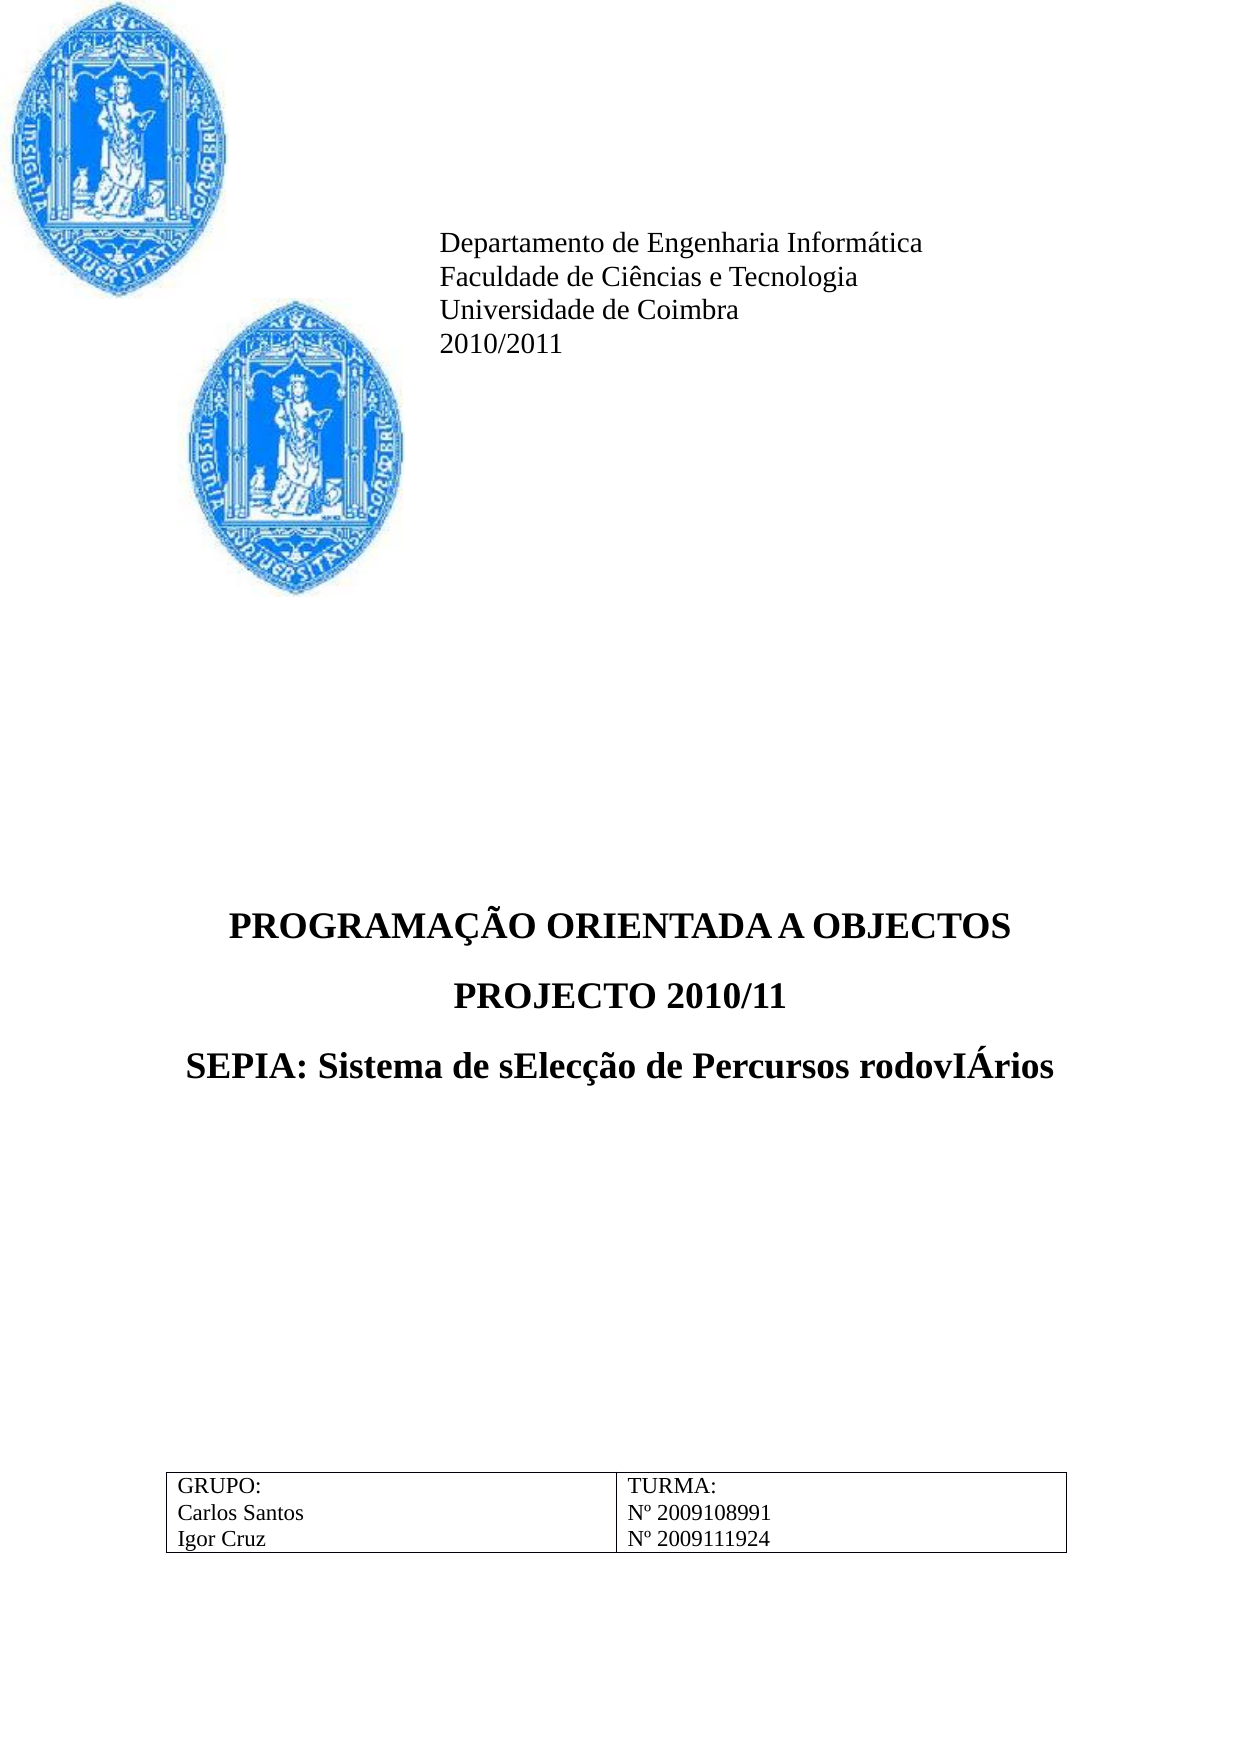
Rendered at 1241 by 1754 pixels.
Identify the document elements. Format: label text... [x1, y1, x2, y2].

text PROGRAMAÇÃO ORIENTADA A OBJECTOS [177, 903, 1063, 946]
text PROJECTO 2010/11 [177, 973, 1063, 1017]
table_header GRUPO: Carlos Santos Igor Cruz [167, 1473, 616, 1552]
table_header Departamento de Engenharia Informática Faculdade de Ciências e Tecnologia Universidade de Coimbra 2010/2011 [428, 199, 1066, 597]
text SEPIA: Sistema de sElecção de Percursos rodovIÁrios [177, 1044, 1063, 1087]
table_header TURMA: Nº 2009108991 Nº 2009111924 [617, 1473, 1066, 1552]
table_header [229, 199, 428, 597]
table_header [166, 299, 177, 597]
picture [0, 0, 406, 597]
